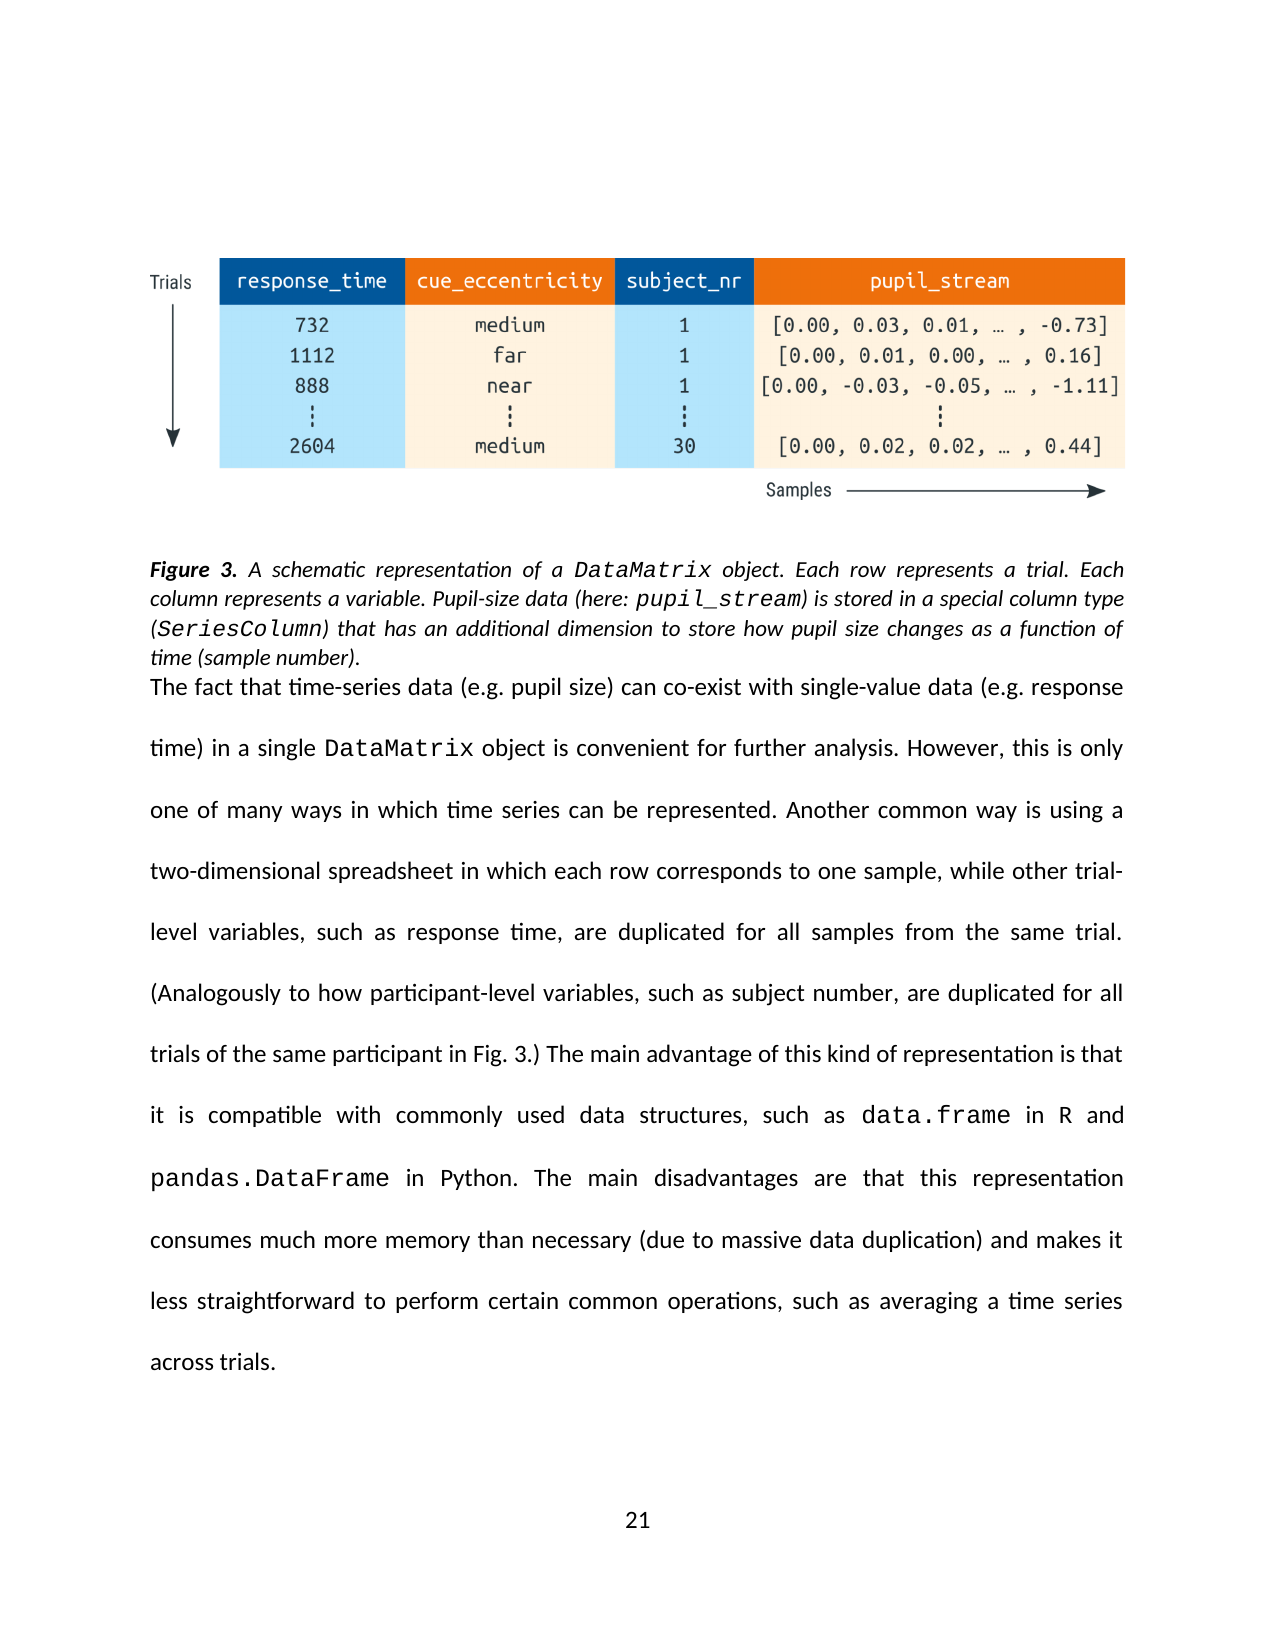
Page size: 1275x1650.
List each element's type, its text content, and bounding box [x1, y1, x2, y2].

subtitle Figure 3. A schematic representation of a DataMatrix object. Each row represents a trial. Each column represents a variable. Pupil-size data (here: pupil_stream) is stored in a special column type (SeriesColumn) that has an additional dimension to store how pupil size changes as a function of time (sample number). [150, 555, 1125, 671]
text The fact that time-series data (e.g. pupil size) can co-exist with single-value data (e.g. response time) in a single DataMatrix object is convenient for further analysis. However, this is only one of many ways in which time series can be represented. Another common way is using a two-dimensional spreadsheet in which each row corresponds to one sample, while other trial-level variables, such as response time, are duplicated for all samples from the same trial. (Analogously to how participant-level variables, such as subject number, are duplicated for all trials of the same participant in Fig. 3.) The main advantage of this kind of representation is that it is compatible with commonly used data structures, such as data.frame in R and pandas.DataFrame in Python. The main disadvantages are that this representation consumes much more memory than necessary (due to massive data duplication) and makes it less straightforward to perform certain common operations, such as averaging a time series across trials. [150, 671, 1125, 1377]
picture [150, 258, 1125, 500]
